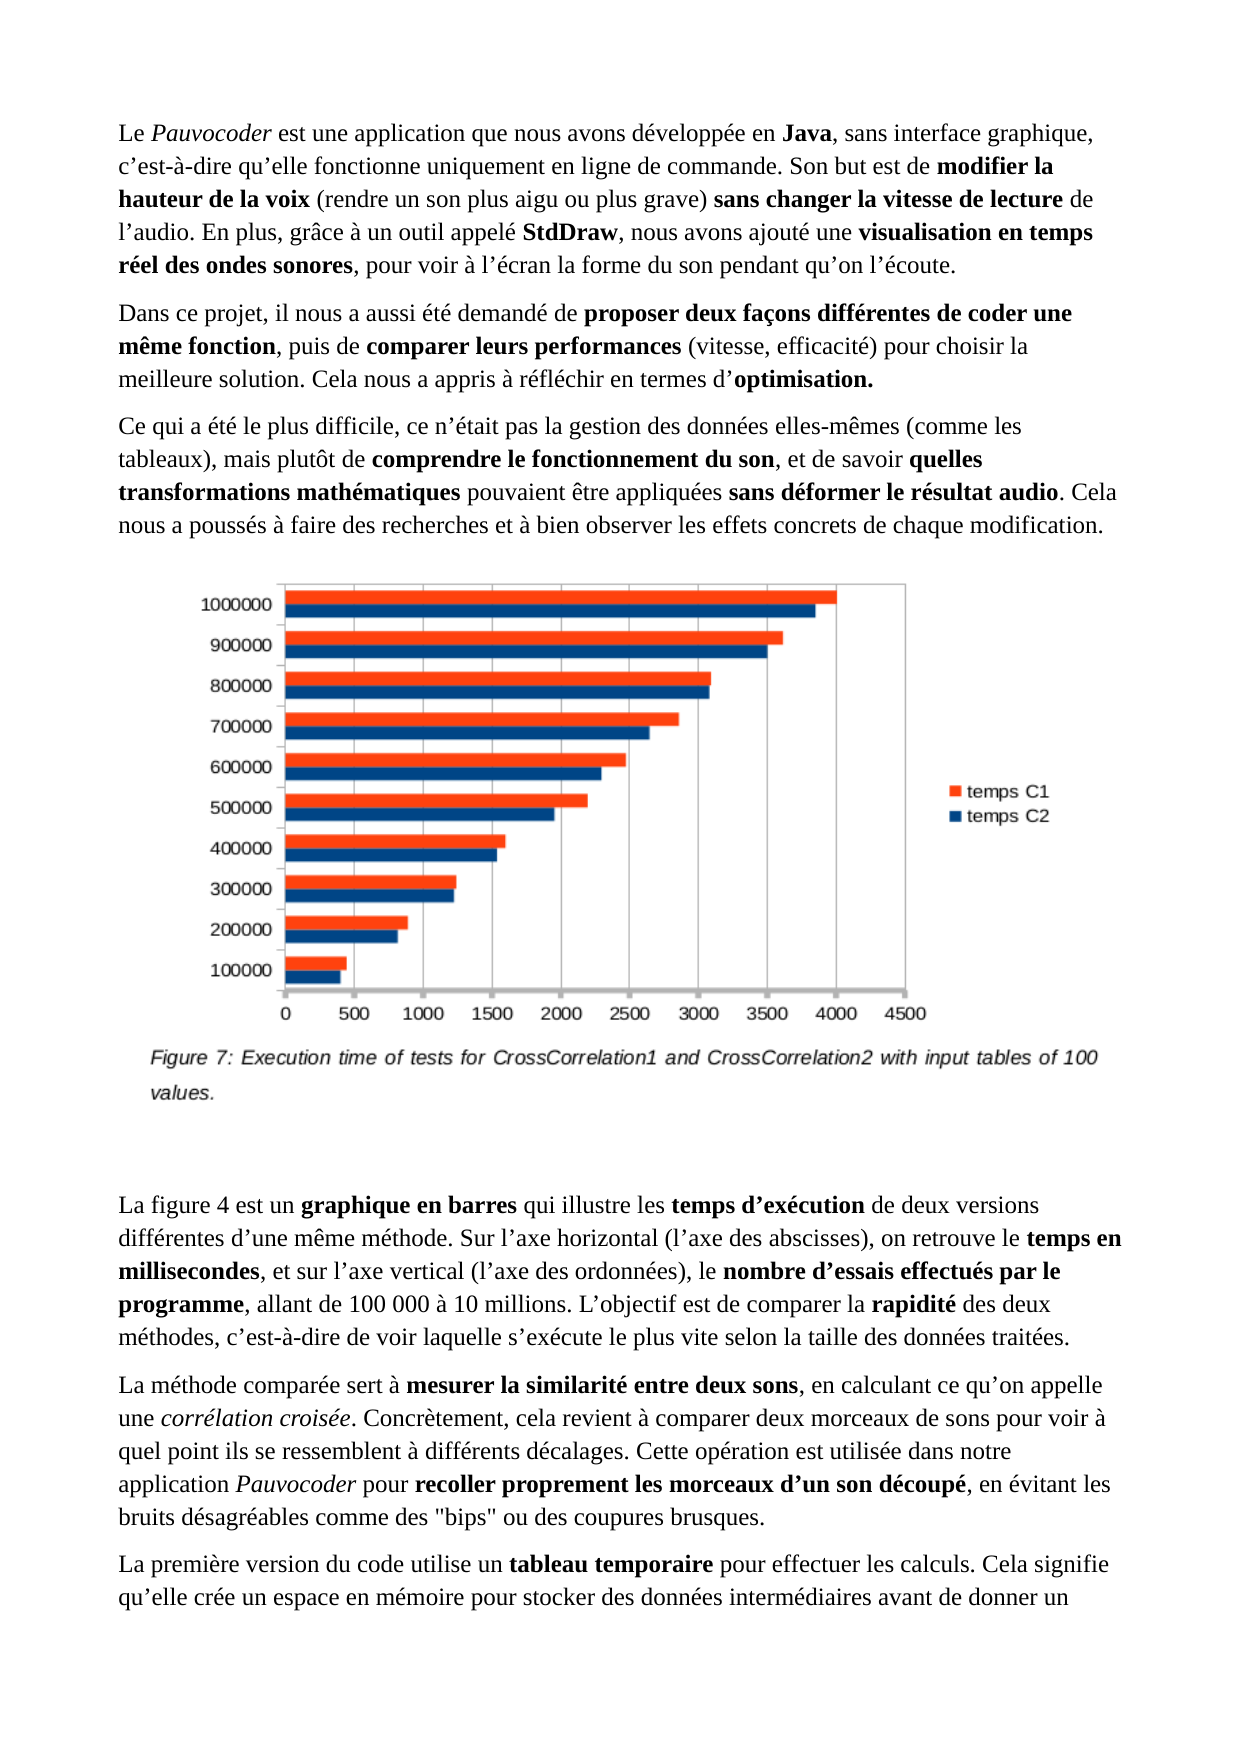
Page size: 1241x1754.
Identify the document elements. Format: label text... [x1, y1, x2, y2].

picture [118, 558, 1123, 1135]
text Dans ce projet, il nous a aussi été demandé de proposer deux façons différentes de coder une même fonction, puis de comparer leurs performances (vitesse, efficacité) pour choisir la meilleure solution. Cela nous a appris à réfléchir en termes d’optimisation. [118, 298, 1122, 393]
text Le Pauvocoder est une application que nous avons développée en Java, sans interface graphique, c’est-à-dire qu’elle fonctionne uniquement en ligne de commande. Son but est de modifier la hauteur de la voix (rendre un son plus aigu ou plus grave) sans changer la vitesse de lecture de l’audio. En plus, grâce à un outil appelé StdDraw, nous avons ajouté une visualisation en temps réel des ondes sonores, pour voir à l’écran la forme du son pendant qu’on l’écoute. [118, 118, 1122, 279]
text La figure 4 est un graphique en barres qui illustre les temps d’exécution de deux versions différentes d’une même méthode. Sur l’axe horizontal (l’axe des abscisses), on retrouve le temps en millisecondes, et sur l’axe vertical (l’axe des ordonnées), le nombre d’essais effectués par le programme, allant de 100 000 à 10 millions. L’objectif est de comparer la rapidité des deux méthodes, c’est-à-dire de voir laquelle s’exécute le plus vite selon la taille des données traitées. [118, 1190, 1122, 1351]
text La méthode comparée sert à mesurer la similarité entre deux sons, en calculant ce qu’on appelle une corrélation croisée. Concrètement, cela revient à comparer deux morceaux de sons pour voir à quel point ils se ressemblent à différents décalages. Cette opération est utilisée dans notre application Pauvocoder pour recoller proprement les morceaux d’un son découpé, en évitant les bruits désagréables comme des "bips" ou des coupures brusques. [118, 1370, 1122, 1531]
text Ce qui a été le plus difficile, ce n’était pas la gestion des données elles-mêmes (comme les tableaux), mais plutôt de comprendre le fonctionnement du son, et de savoir quelles transformations mathématiques pouvaient être appliquées sans déformer le résultat audio. Cela nous a poussés à faire des recherches et à bien observer les effets concrets de chaque modification. [118, 411, 1122, 539]
text La première version du code utilise un tableau temporaire pour effectuer les calculs. Cela signifie qu’elle crée un espace en mémoire pour stocker des données intermédiaires avant de donner un [118, 1549, 1122, 1611]
